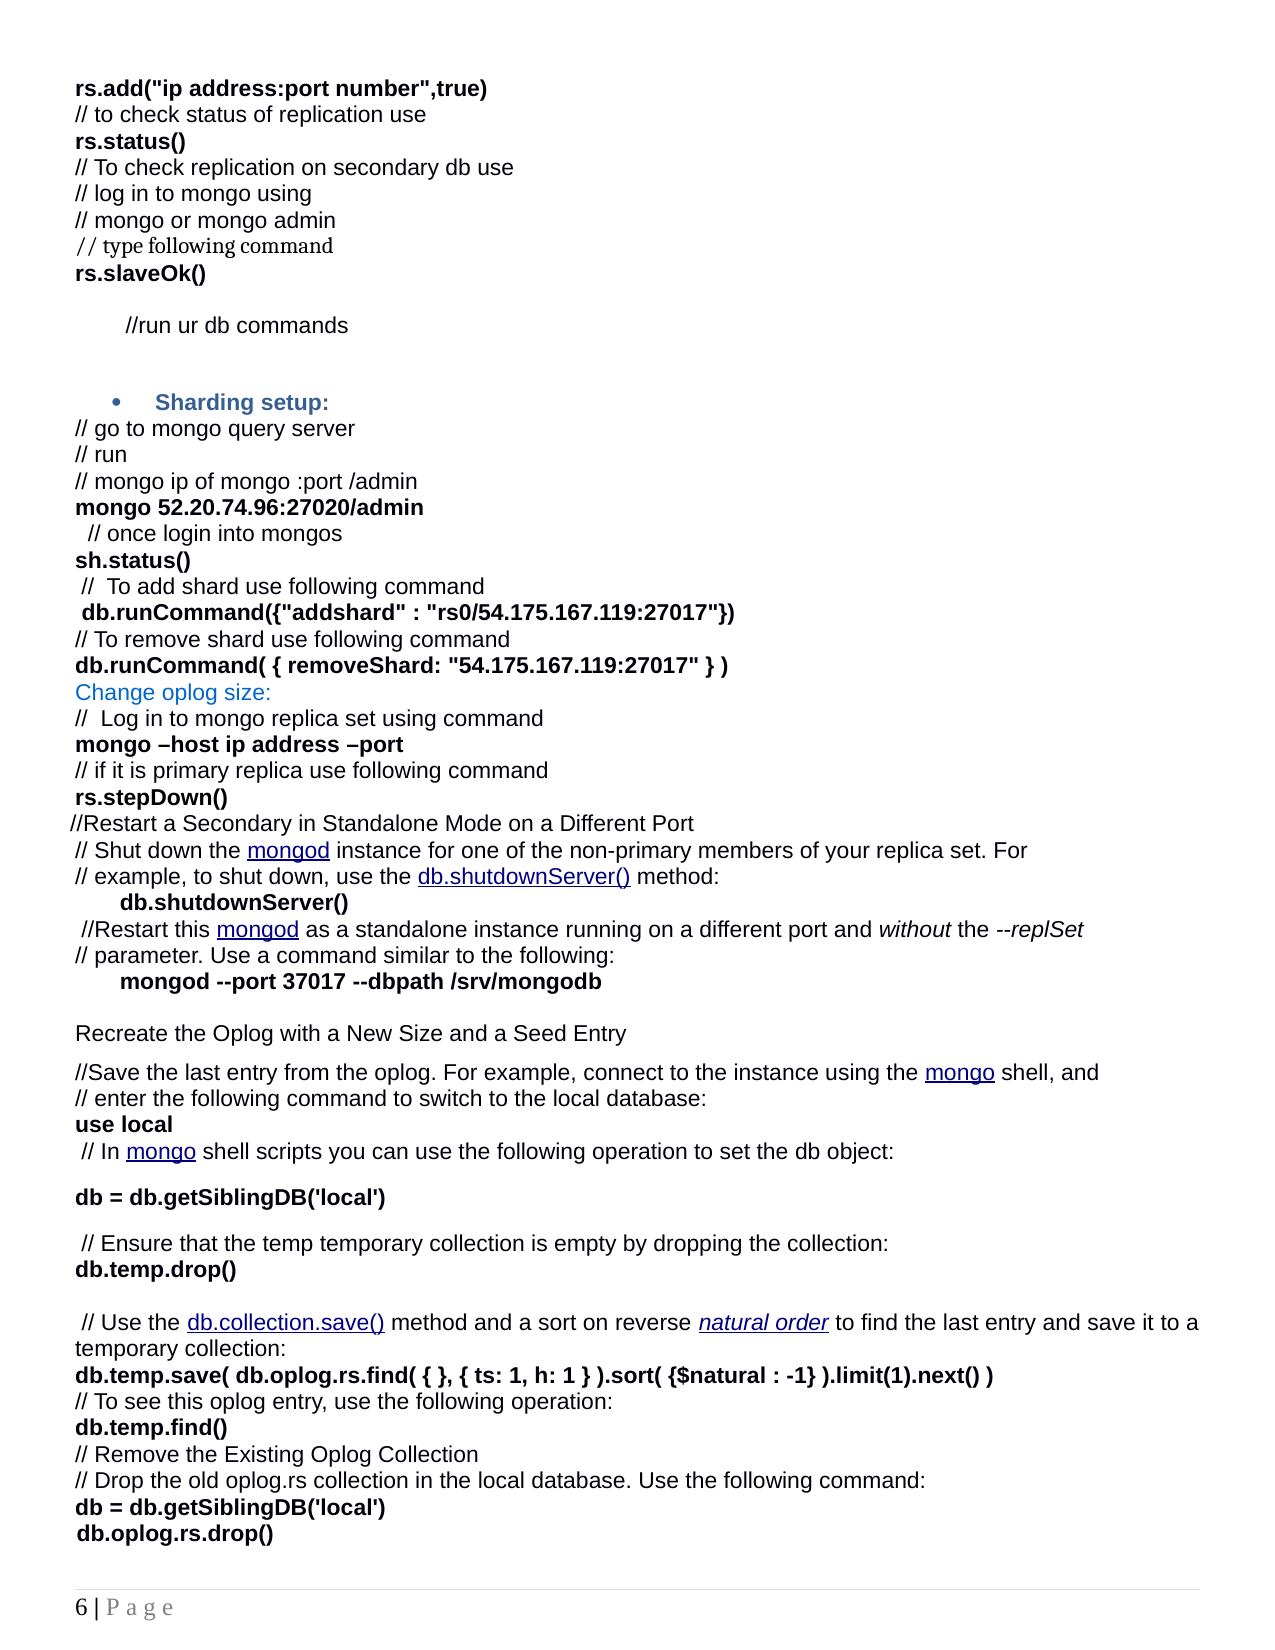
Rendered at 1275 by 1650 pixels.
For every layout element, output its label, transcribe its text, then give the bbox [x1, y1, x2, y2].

text // run [75, 441, 1200, 468]
text // if it is primary replica use following command [75, 757, 1200, 784]
text // To see this oplog entry, use the following operation: [75, 1388, 1200, 1414]
text db = db.getSiblingDB('local') [75, 1493, 1200, 1520]
text //Restart a Secondary in Standalone Mode on a Different Port [0, 810, 1200, 837]
text rs.status() [75, 128, 1200, 154]
subtitle Sharding setup: [112, 388, 1200, 415]
text // Drop the old oplog.rs collection in the local database. Use the following command: [75, 1467, 1200, 1493]
text // parameter. Use a command similar to the following: [75, 942, 1200, 968]
text db.oplog.rs.drop() [0, 1520, 1200, 1546]
text // go to mongo query server [75, 415, 1200, 441]
text //run ur db commands [75, 312, 1200, 338]
text mongo 52.20.74.96:27020/admin [75, 494, 1200, 520]
text Change oplog size: [75, 678, 1200, 705]
text // To remove shard use following command [75, 626, 1200, 652]
text // mongo ip of mongo :port /admin [75, 468, 1200, 494]
text // Remove the Existing Oplog Collection [75, 1441, 1200, 1467]
text //Save the last entry from the oplog. For example, connect to the instance using the mongo shell, and [75, 1058, 1200, 1085]
text rs.stepDown() [75, 784, 1200, 810]
text // Ensure that the temp temporary collection is empty by dropping the collection: [75, 1230, 1200, 1256]
text // mongo or mongo admin [75, 207, 1200, 233]
text db = db.getSiblingDB('local') [75, 1184, 1200, 1210]
text rs.slaveOk() [75, 259, 1200, 286]
text // To add shard use following command db.runCommand({"addshard" : "rs0/54.175.167.119:27017"}) [75, 573, 1200, 626]
text mongo –host ip address –port [75, 731, 1200, 757]
text sh.status() [75, 547, 1200, 573]
text // Log in to mongo replica set using command [75, 705, 1200, 731]
text db.temp.find() [75, 1414, 1200, 1441]
text db.runCommand( { removeShard: "54.175.167.119:27017" } ) [75, 652, 1200, 678]
text //Restart this mongod as a standalone instance running on a different port and without the --replSet [75, 916, 1200, 942]
text // type following command [75, 233, 1200, 259]
text use local [75, 1111, 1200, 1138]
text // once login into mongos [75, 520, 1200, 547]
text // log in to mongo using [75, 180, 1200, 207]
text db.shutdownServer() [75, 889, 1200, 916]
text // example, to shut down, use the db.shutdownServer() method: [75, 863, 1200, 889]
text db.temp.drop() [75, 1256, 1200, 1283]
text // Use the db.collection.save() method and a sort on reverse natural order to find the last entry and save it to a temporary collection: [75, 1309, 1200, 1362]
text // Shut down the mongod instance for one of the non-primary members of your replica set. For [75, 837, 1200, 863]
text // to check status of replication use [75, 101, 1200, 128]
subtitle Recreate the Oplog with a New Size and a Seed Entry [75, 1020, 1200, 1046]
text // To check replication on secondary db use [75, 154, 1200, 180]
text rs.add("ip address:port number",true) [75, 75, 1200, 101]
text db.temp.save( db.oplog.rs.find( { }, { ts: 1, h: 1 } ).sort( {$natural : -1} ).limit(1).next() ) [75, 1362, 1200, 1388]
text mongod --port 37017 --dbpath /srv/mongodb [75, 968, 1200, 995]
text // enter the following command to switch to the local database: [75, 1085, 1200, 1111]
text // In mongo shell scripts you can use the following operation to set the db object: [75, 1138, 1200, 1164]
